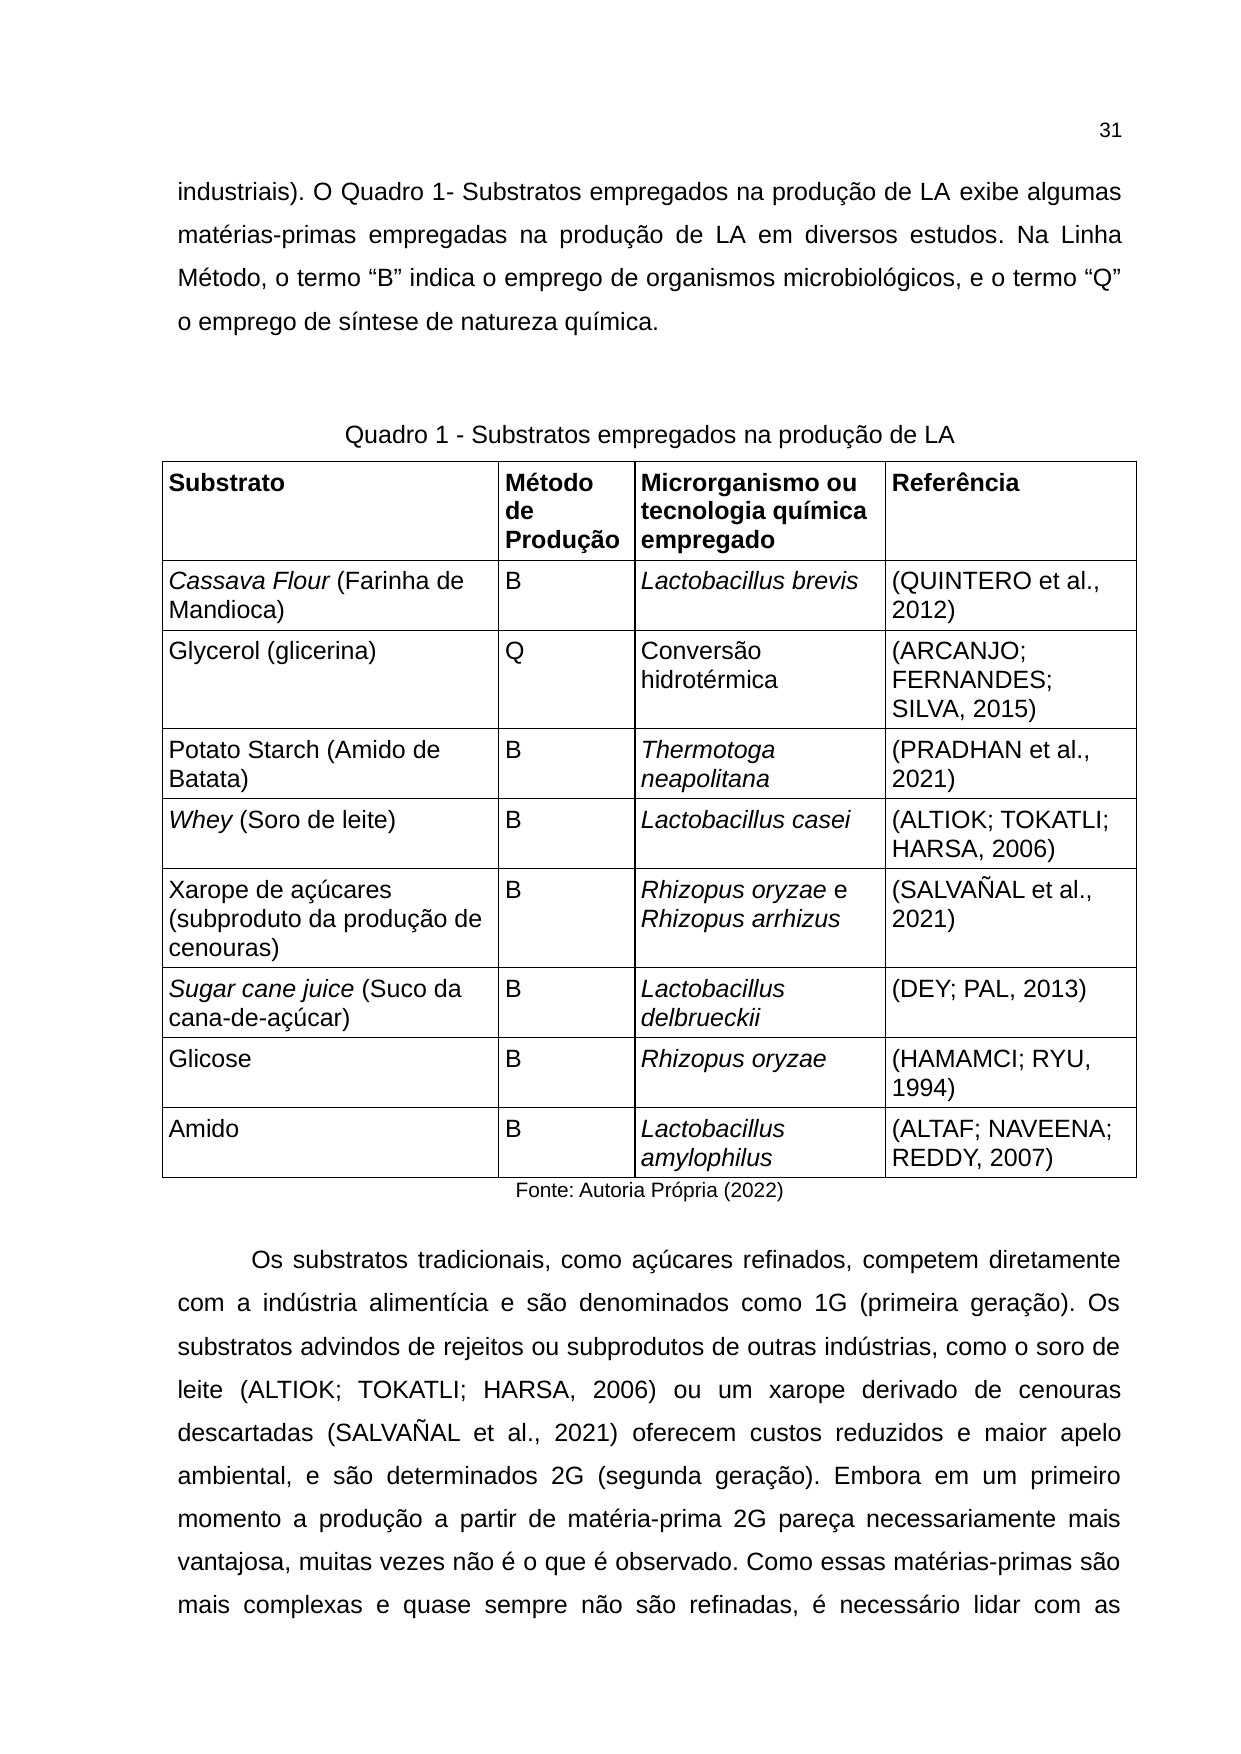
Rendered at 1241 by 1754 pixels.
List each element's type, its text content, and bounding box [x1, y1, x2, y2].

table_cell Conversão hidrotérmica [636, 631, 885, 728]
table_header Método de Produção [499, 462, 634, 559]
table_cell Whey (Soro de leite) [163, 799, 498, 868]
table_cell (ALTAF; NAVEENA; REDDY, 2007) [886, 1108, 1136, 1177]
table_cell Sugar cane juice (Suco da cana-de-açúcar) [163, 968, 498, 1037]
table_cell B [499, 799, 634, 868]
table_cell B [499, 1038, 634, 1107]
table_cell Lactobacillus brevis [636, 561, 885, 629]
text Quadro 1 - Substratos empregados na produção de LA [177, 419, 1122, 448]
table_cell Rhizopus oryzae e Rhizopus arrhizus [636, 869, 885, 967]
text Fonte: Autoria Própria (2022) [177, 1178, 1122, 1202]
table_header Microrganismo ou tecnologia química empregado [636, 462, 885, 559]
table_cell Q [499, 631, 634, 728]
table_cell (HAMAMCI; RYU, 1994) [886, 1038, 1136, 1107]
table_cell Lactobacillus amylophilus [636, 1108, 885, 1177]
table_cell B [499, 561, 634, 629]
table_cell (QUINTERO et al., 2012) [886, 561, 1136, 629]
table_cell Lactobacillus casei [636, 799, 885, 868]
table_cell B [499, 869, 634, 967]
table_cell Lactobacillus delbrueckii [636, 968, 885, 1037]
text industriais). O Quadro 1- Substratos empregados na produção de LA exibe algumas matérias-primas empregadas na produção de LA em diversos estudos. Na Linha Método, o termo “B” indica o emprego de organismos microbiológicos, e o termo “Q” o emprego de síntese de natureza química. [177, 177, 1122, 335]
table_cell (PRADHAN et al., 2021) [886, 729, 1136, 798]
table_cell (ARCANJO; FERNANDES; SILVA, 2015) [886, 631, 1136, 728]
table_cell Thermotoga neapolitana [636, 729, 885, 798]
table_cell (DEY; PAL, 2013) [886, 968, 1136, 1037]
table_cell B [499, 968, 634, 1037]
table_cell (SALVAÑAL et al., 2021) [886, 869, 1136, 967]
table_header Substrato [163, 462, 498, 559]
table_cell Xarope de açúcares (subproduto da produção de cenouras) [163, 869, 498, 967]
table_cell (ALTIOK; TOKATLI; HARSA, 2006) [886, 799, 1136, 868]
table_cell Amido [163, 1108, 498, 1177]
table_cell Glycerol (glicerina) [163, 631, 498, 728]
table_cell B [499, 1108, 634, 1177]
table_cell Glicose [163, 1038, 498, 1107]
text Os substratos tradicionais, como açúcares refinados, competem diretamente com a indústria alimentícia e são denominados como 1G (primeira geração). Os substratos advindos de rejeitos ou subprodutos de outras indústrias, como o soro de leite (ALTIOK; TOKATLI; HARSA, 2006) ou um xarope derivado de cenouras descartadas (SALVAÑAL et al., 2021) oferecem custos reduzidos e maior apelo ambiental, e são determinados 2G (segunda geração). Embora em um primeiro momento a produção a partir de matéria-prima 2G pareça necessariamente mais vantajosa, muitas vezes não é o que é observado. Como essas matérias-primas são mais complexas e quase sempre não são refinadas, é necessário lidar com as [177, 1245, 1122, 1619]
table_cell B [499, 729, 634, 798]
table_cell Rhizopus oryzae [636, 1038, 885, 1107]
table_cell Potato Starch (Amido de Batata) [163, 729, 498, 798]
table_cell Cassava Flour (Farinha de Mandioca) [163, 561, 498, 629]
table_header Referência [886, 462, 1136, 559]
